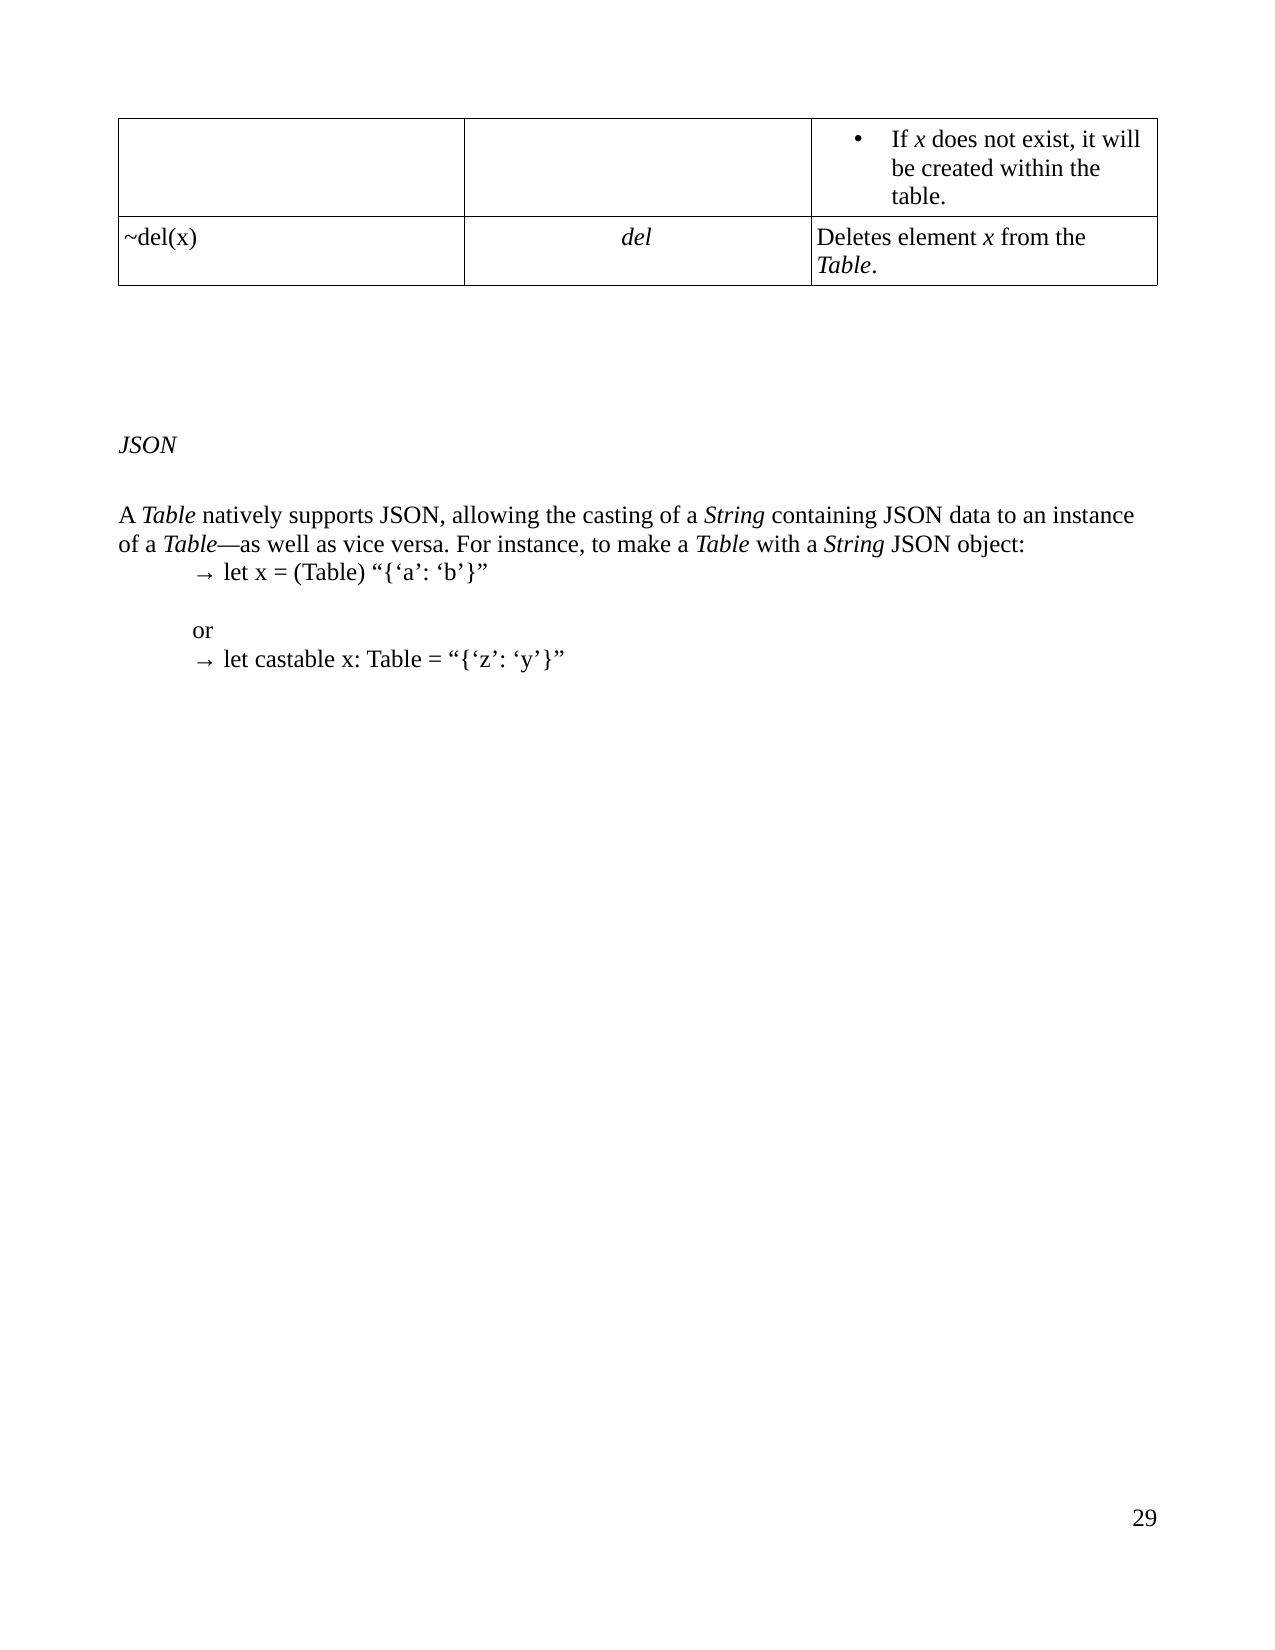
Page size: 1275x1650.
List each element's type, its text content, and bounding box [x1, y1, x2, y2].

text or [118, 615, 1157, 644]
table_cell ~del(x) [119, 217, 464, 285]
text → let x = (Table) “{‘a’: ‘b’}” [118, 557, 1157, 586]
subtitle JSON [118, 430, 1157, 459]
text A Table natively supports JSON, allowing the casting of a String containing JSON data to an instance of a Table—as well as vice versa. For instance, to make a Table with a String JSON object: [118, 500, 1157, 557]
table_cell Deletes element x from the Table. [812, 217, 1157, 285]
table_cell del [465, 217, 811, 285]
table_cell [465, 119, 811, 216]
table_cell [119, 119, 464, 216]
text → let castable x: Table = “{‘z’: ‘y’}” [118, 644, 1157, 672]
table_cell Set index x of Table to y. If x does not exist, it will be created within the table. [812, 119, 1157, 216]
